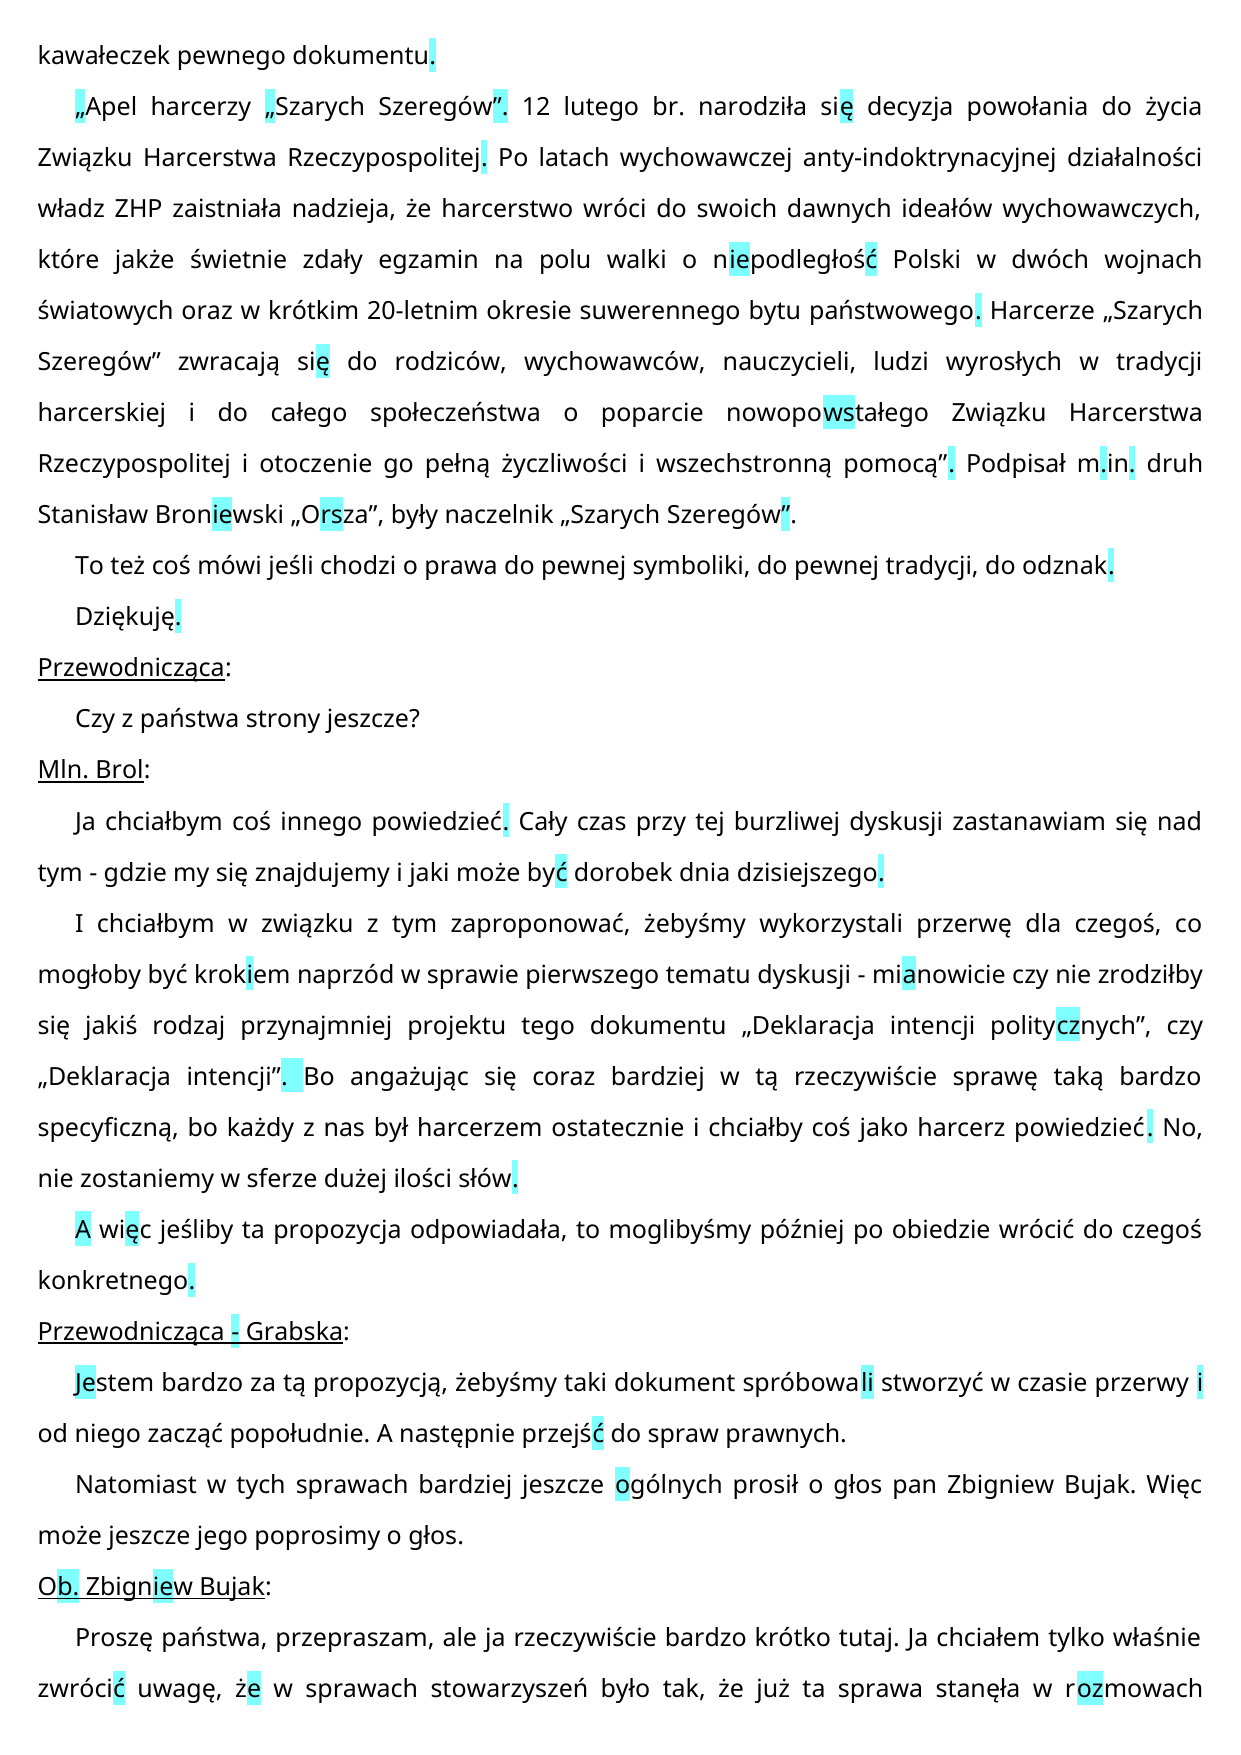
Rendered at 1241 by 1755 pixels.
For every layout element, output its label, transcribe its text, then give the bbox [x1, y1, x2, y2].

text Jestem bardzo za tą propozycją, żebyśmy taki dokument spróbowali stworzyć w czasie przerwy i od niego zacząć popołudnie. A następnie przejść do spraw prawnych. [37, 1364, 1203, 1450]
text A więc jeśliby ta propozycja odpowiadała, to moglibyśmy później po obiedzie wrócić do czegoś konkretnego. [37, 1211, 1203, 1297]
text Ja chciałbym coś innego powiedzieć. Cały czas przy tej burzliwej dyskusji zastanawiam się nad tym - gdzie my się znajdujemy i jaki może być dorobek dnia dzisiejszego. [37, 803, 1203, 888]
text Natomiast w tych sprawach bardziej jeszcze ogólnych prosił o głos pan Zbigniew Bujak. Więc może jeszcze jego poprosimy o głos. [37, 1467, 1203, 1552]
text Czy z państwa strony jeszcze? [37, 701, 1203, 735]
text Dziękuję. [37, 599, 1203, 633]
text Ob. Zbigniew Bujak: [37, 1569, 1203, 1603]
text Przewodnicząca - Grabska: [37, 1313, 1203, 1348]
text „Apel harcerzy „Szarych Szeregów”. 12 lutego br. narodziła się decyzja powołania do życia Związku Harcerstwa Rzeczypospolitej. Po latach wychowawczej anty-indoktrynacyjnej działalności władz ZHP zaistniała nadzieja, że harcerstwo wróci do swoich dawnych ideałów wychowawczych, które jakże świetnie zdały egzamin na polu walki o niepodległość Polski w dwóch wojnach światowych oraz w krótkim 20-letnim okresie suwerennego bytu państwowego. Harcerze „Szarych Szeregów” zwracają się do rodziców, wychowawców, nauczycieli, ludzi wyrosłych w tradycji harcerskiej i do całego społeczeństwa o poparcie nowopowstałego Związku Harcerstwa Rzeczypospolitej i otoczenie go pełną życzliwości i wszechstronną pomocą”. Podpisał m.in. druh Stanisław Broniewski „Orsza”, były naczelnik „Szarych Szeregów”. [37, 88, 1203, 531]
text Przewodnicząca: [37, 650, 1203, 684]
text I chciałbym w związku z tym zaproponować, żebyśmy wykorzystali przerwę dla czegoś, co mogłoby być krokiem naprzód w sprawie pierwszego tematu dyskusji - mianowicie czy nie zrodziłby się jakiś rodzaj przynajmniej projektu tego dokumentu „Deklaracja intencji politycznych”, czy „Deklaracja intencji”. Bo angażując się coraz bardziej w tą rzeczywiście sprawę taką bardzo specyficzną, bo każdy z nas był harcerzem ostatecznie i chciałby coś jako harcerz powiedzieć. No, nie zostaniemy w sferze dużej ilości słów. [37, 905, 1203, 1194]
text kawałeczek pewnego dokumentu. [37, 37, 1203, 72]
text To też coś mówi jeśli chodzi o prawa do pewnej symboliki, do pewnej tradycji, do odznak. [37, 548, 1203, 582]
text Proszę państwa, przepraszam, ale ja rzeczywiście bardzo krótko tutaj. Ja chciałem tylko właśnie zwrócić uwagę, że w sprawach stowarzyszeń było tak, że już ta sprawa stanęła w rozmowach [37, 1620, 1203, 1705]
text Mln. Brol: [37, 752, 1203, 786]
